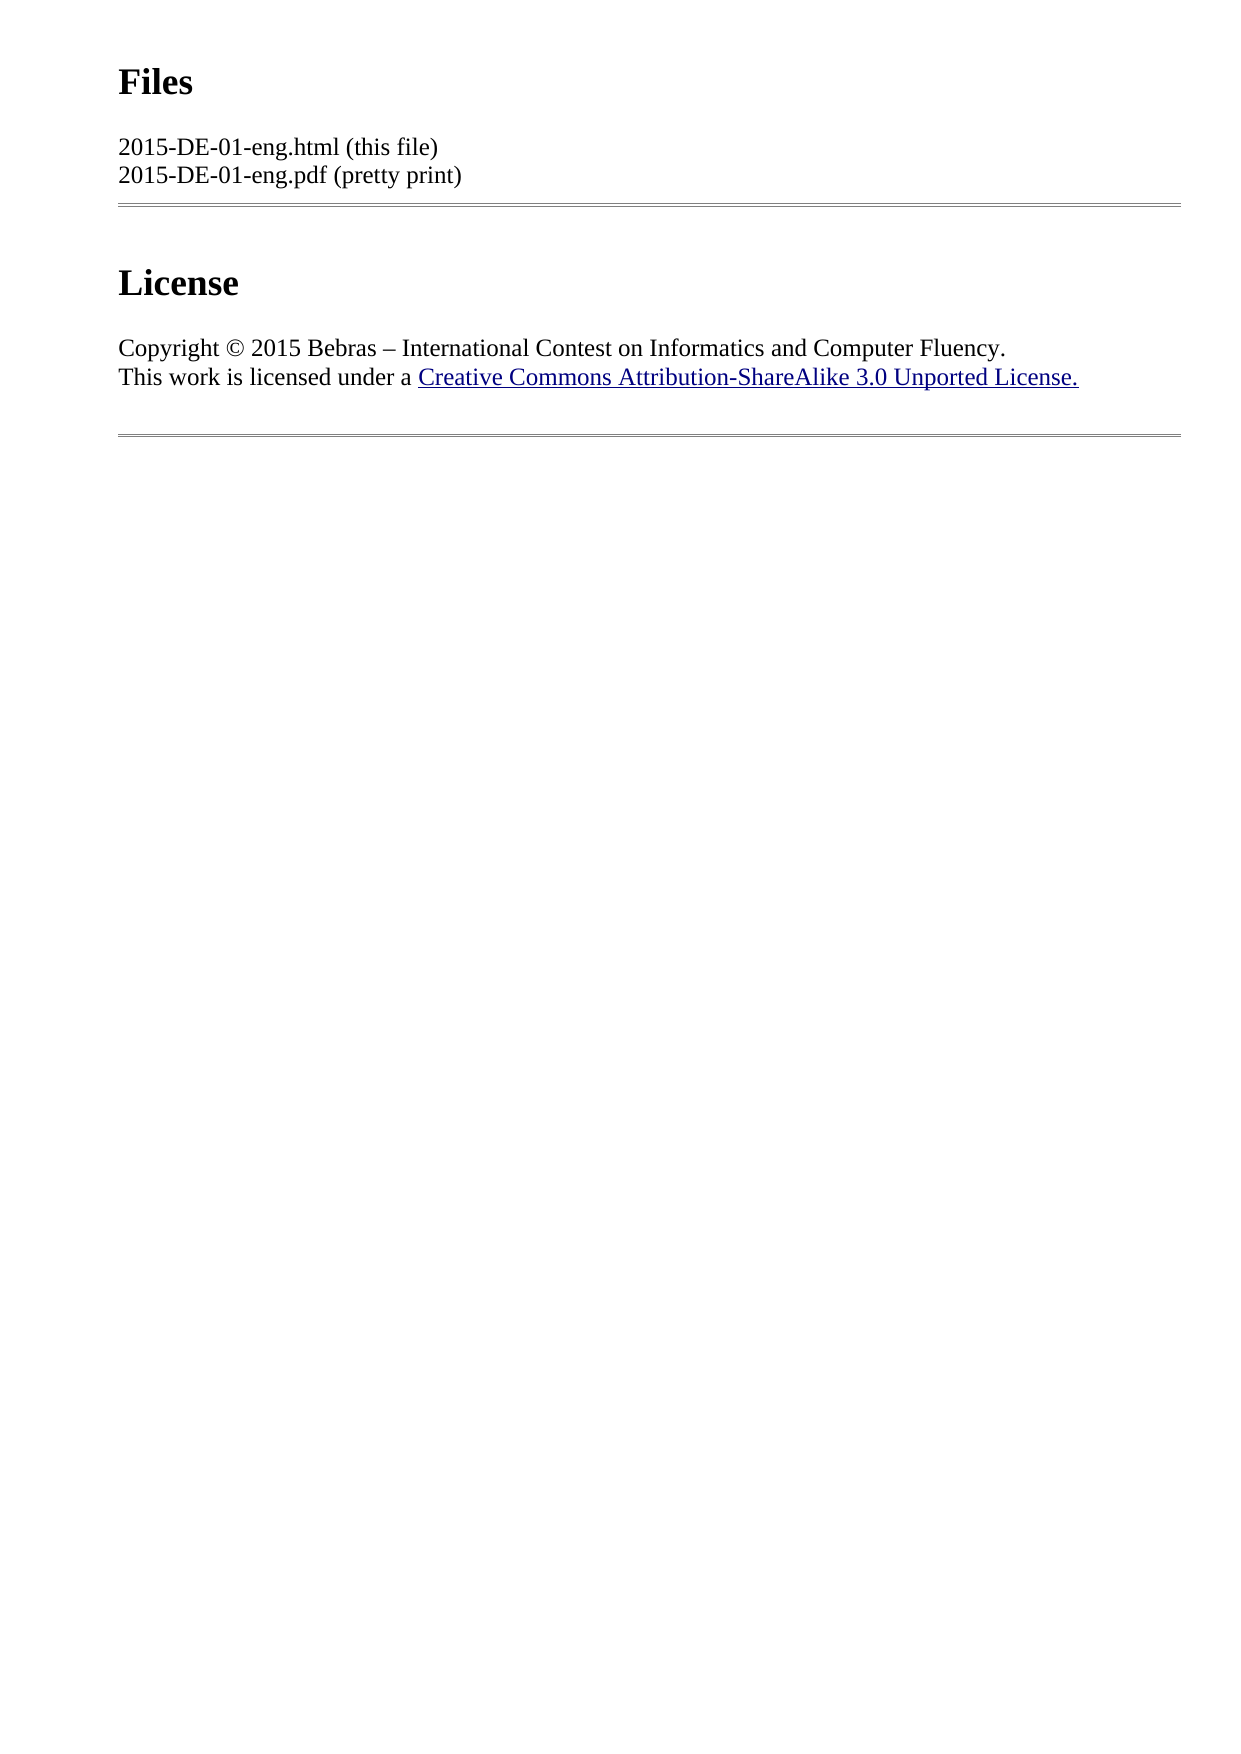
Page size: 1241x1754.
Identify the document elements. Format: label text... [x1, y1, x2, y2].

subtitle License [118, 260, 1181, 303]
subtitle Files [118, 59, 1181, 102]
text Copyright © 2015 Bebras – International Contest on Informatics and Computer Fluency. This work is licensed under a Creative Commons Attribution-ShareAlike 3.0 Unported License. [118, 333, 1181, 390]
text 2015-DE-01-eng.html (this file) 2015-DE-01-eng.pdf (pretty print) [118, 132, 1181, 189]
